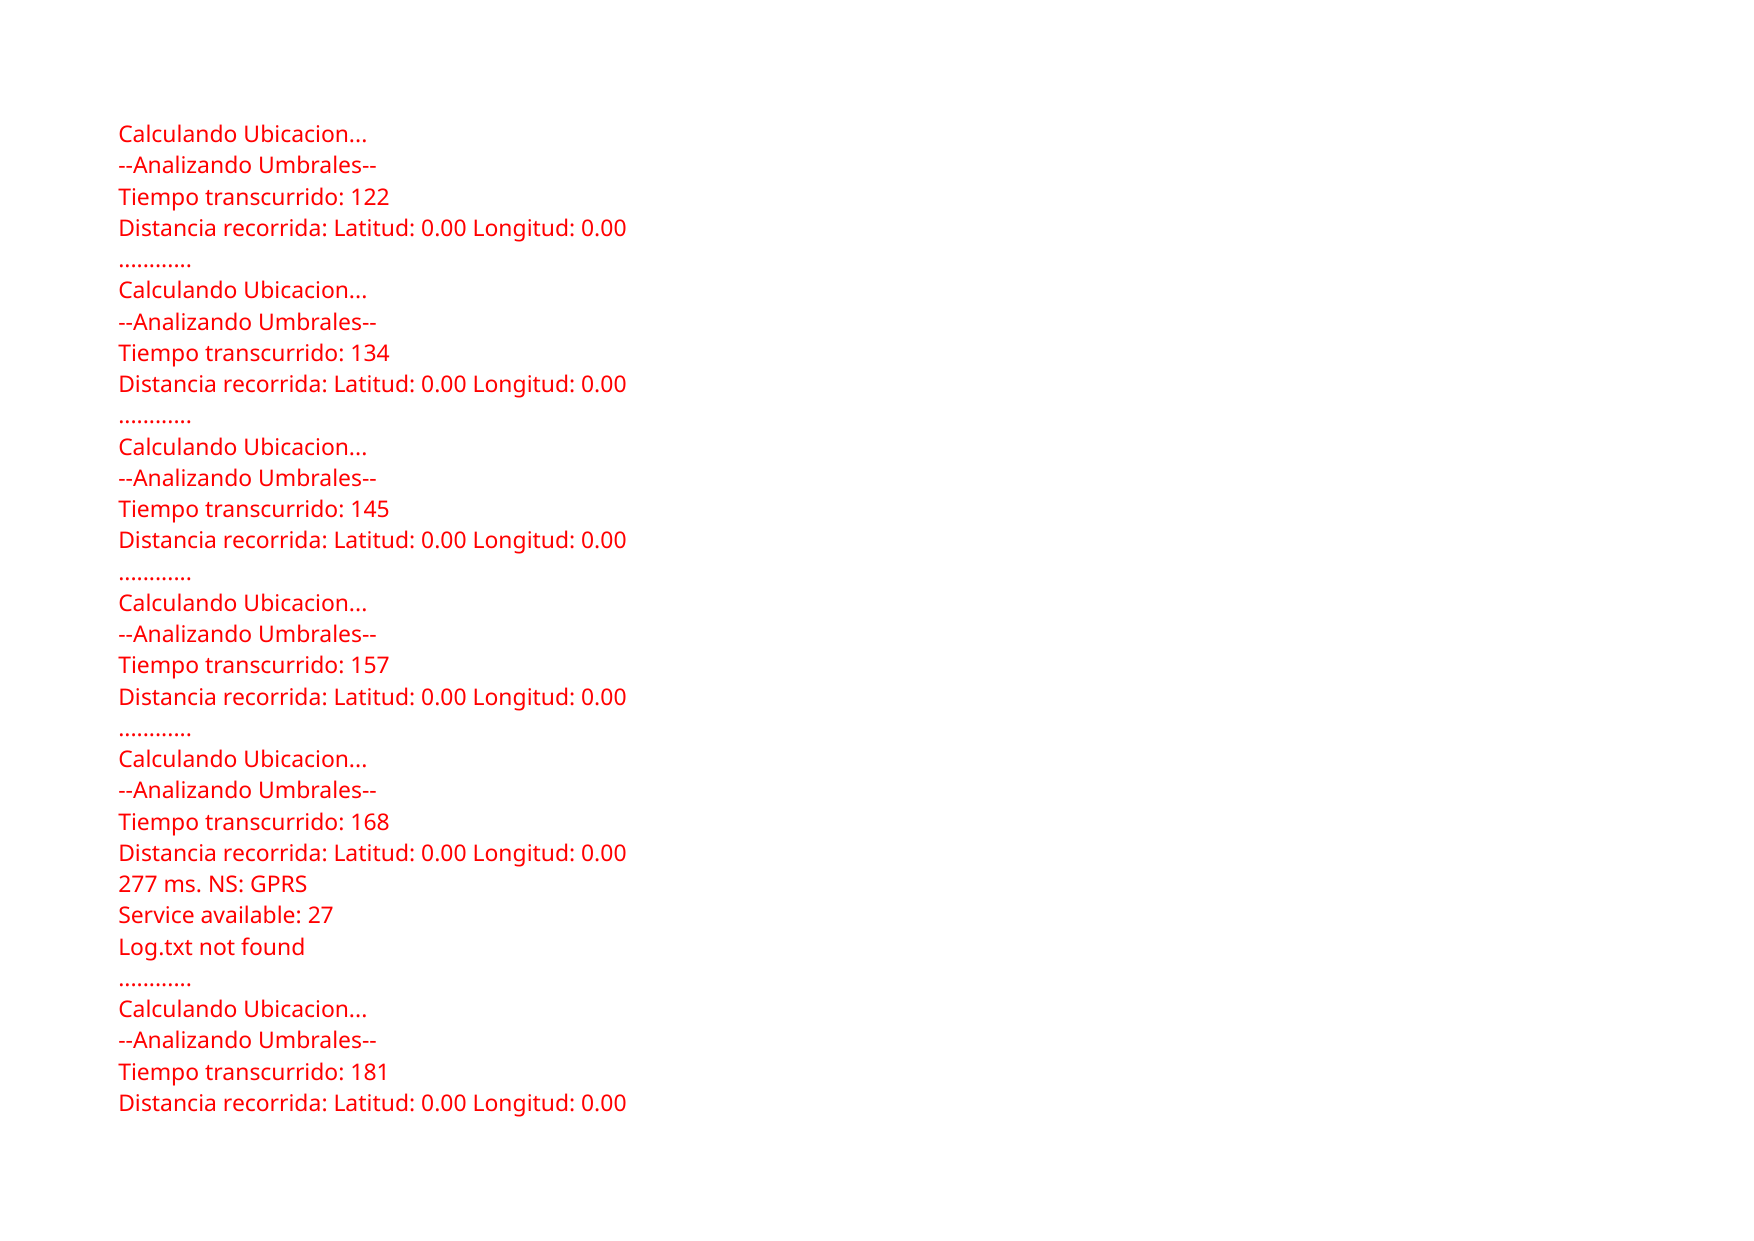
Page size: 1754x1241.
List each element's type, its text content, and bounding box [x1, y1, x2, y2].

text --Analizando Umbrales-- [118, 774, 1636, 806]
text Tiempo transcurrido: 134 [118, 337, 1636, 368]
text ............ [118, 243, 1636, 274]
text 277 ms. NS: GPRS [118, 868, 1636, 899]
text Calculando Ubicacion... [118, 118, 1636, 149]
text Calculando Ubicacion... [118, 274, 1636, 306]
text Distancia recorrida: Latitud: 0.00 Longitud: 0.00 [118, 681, 1636, 712]
text --Analizando Umbrales-- [118, 618, 1636, 649]
text --Analizando Umbrales-- [118, 149, 1636, 181]
text ............ [118, 962, 1636, 993]
text Tiempo transcurrido: 145 [118, 493, 1636, 524]
text --Analizando Umbrales-- [118, 306, 1636, 337]
text Tiempo transcurrido: 157 [118, 649, 1636, 681]
text Distancia recorrida: Latitud: 0.00 Longitud: 0.00 [118, 524, 1636, 556]
text Tiempo transcurrido: 122 [118, 181, 1636, 212]
text Calculando Ubicacion... [118, 587, 1636, 618]
text Calculando Ubicacion... [118, 993, 1636, 1024]
text --Analizando Umbrales-- [118, 462, 1636, 493]
text Tiempo transcurrido: 168 [118, 806, 1636, 837]
text Calculando Ubicacion... [118, 431, 1636, 462]
text ............ [118, 712, 1636, 743]
text Distancia recorrida: Latitud: 0.00 Longitud: 0.00 [118, 1087, 1636, 1118]
text ............ [118, 556, 1636, 587]
text ............ [118, 399, 1636, 431]
text --Analizando Umbrales-- [118, 1024, 1636, 1056]
text Distancia recorrida: Latitud: 0.00 Longitud: 0.00 [118, 212, 1636, 243]
text Service available: 27 [118, 899, 1636, 931]
text Log.txt not found [118, 931, 1636, 962]
text Calculando Ubicacion... [118, 743, 1636, 774]
text Tiempo transcurrido: 181 [118, 1056, 1636, 1087]
text Distancia recorrida: Latitud: 0.00 Longitud: 0.00 [118, 368, 1636, 399]
text Distancia recorrida: Latitud: 0.00 Longitud: 0.00 [118, 837, 1636, 868]
